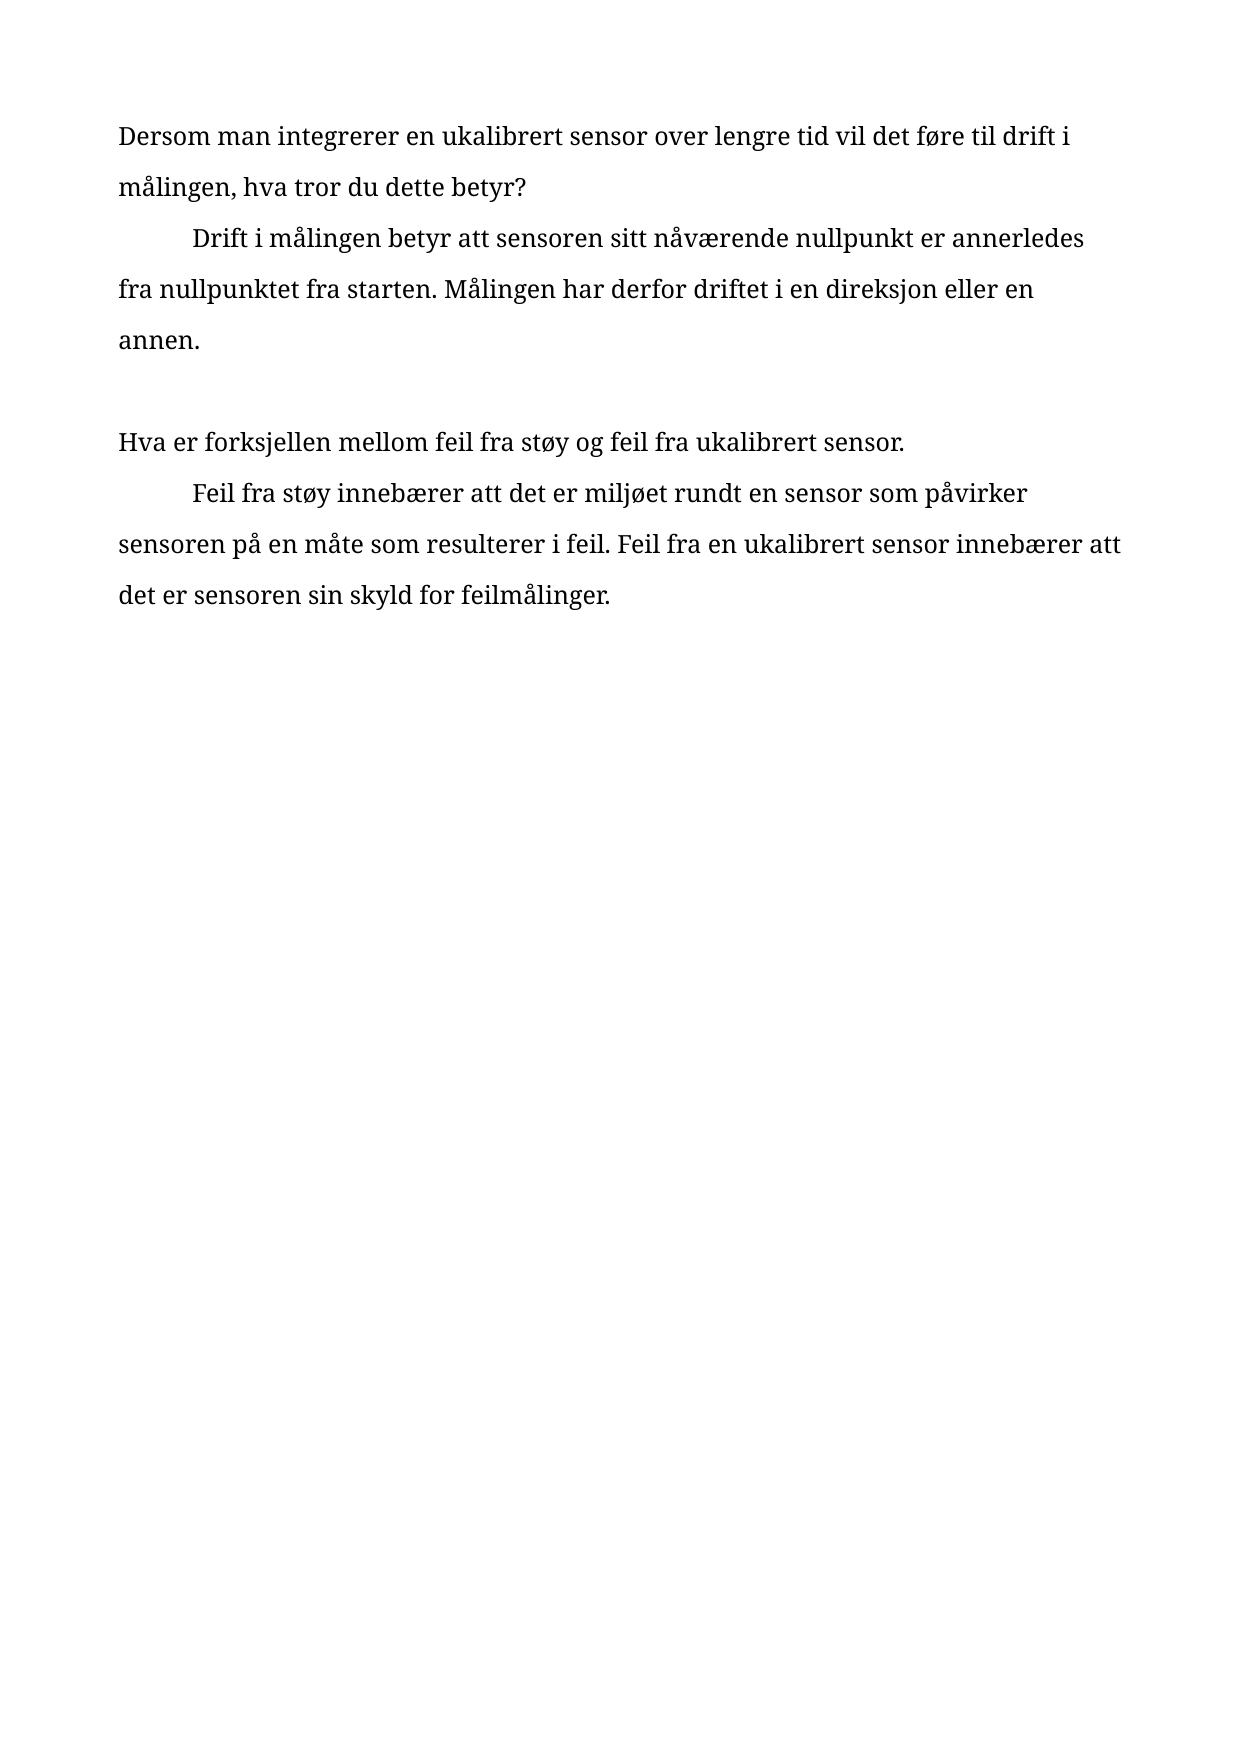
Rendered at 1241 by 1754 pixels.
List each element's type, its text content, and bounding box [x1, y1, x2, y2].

text Feil fra støy innebærer att det er miljøet rundt en sensor som påvirker sensoren på en måte som resulterer i feil. Feil fra en ukalibrert sensor innebærer att det er sensoren sin skyld for feilmålinger. [118, 475, 1122, 612]
text Drift i målingen betyr att sensoren sitt nåværende nullpunkt er annerledes fra nullpunktet fra starten. Målingen har derfor driftet i en direksjon eller en annen. [118, 220, 1122, 356]
text Hva er forksjellen mellom feil fra støy og feil fra ukalibrert sensor. [118, 424, 1122, 458]
text Dersom man integrerer en ukalibrert sensor over lengre tid vil det føre til drift i målingen, hva tror du dette betyr? [118, 118, 1122, 203]
